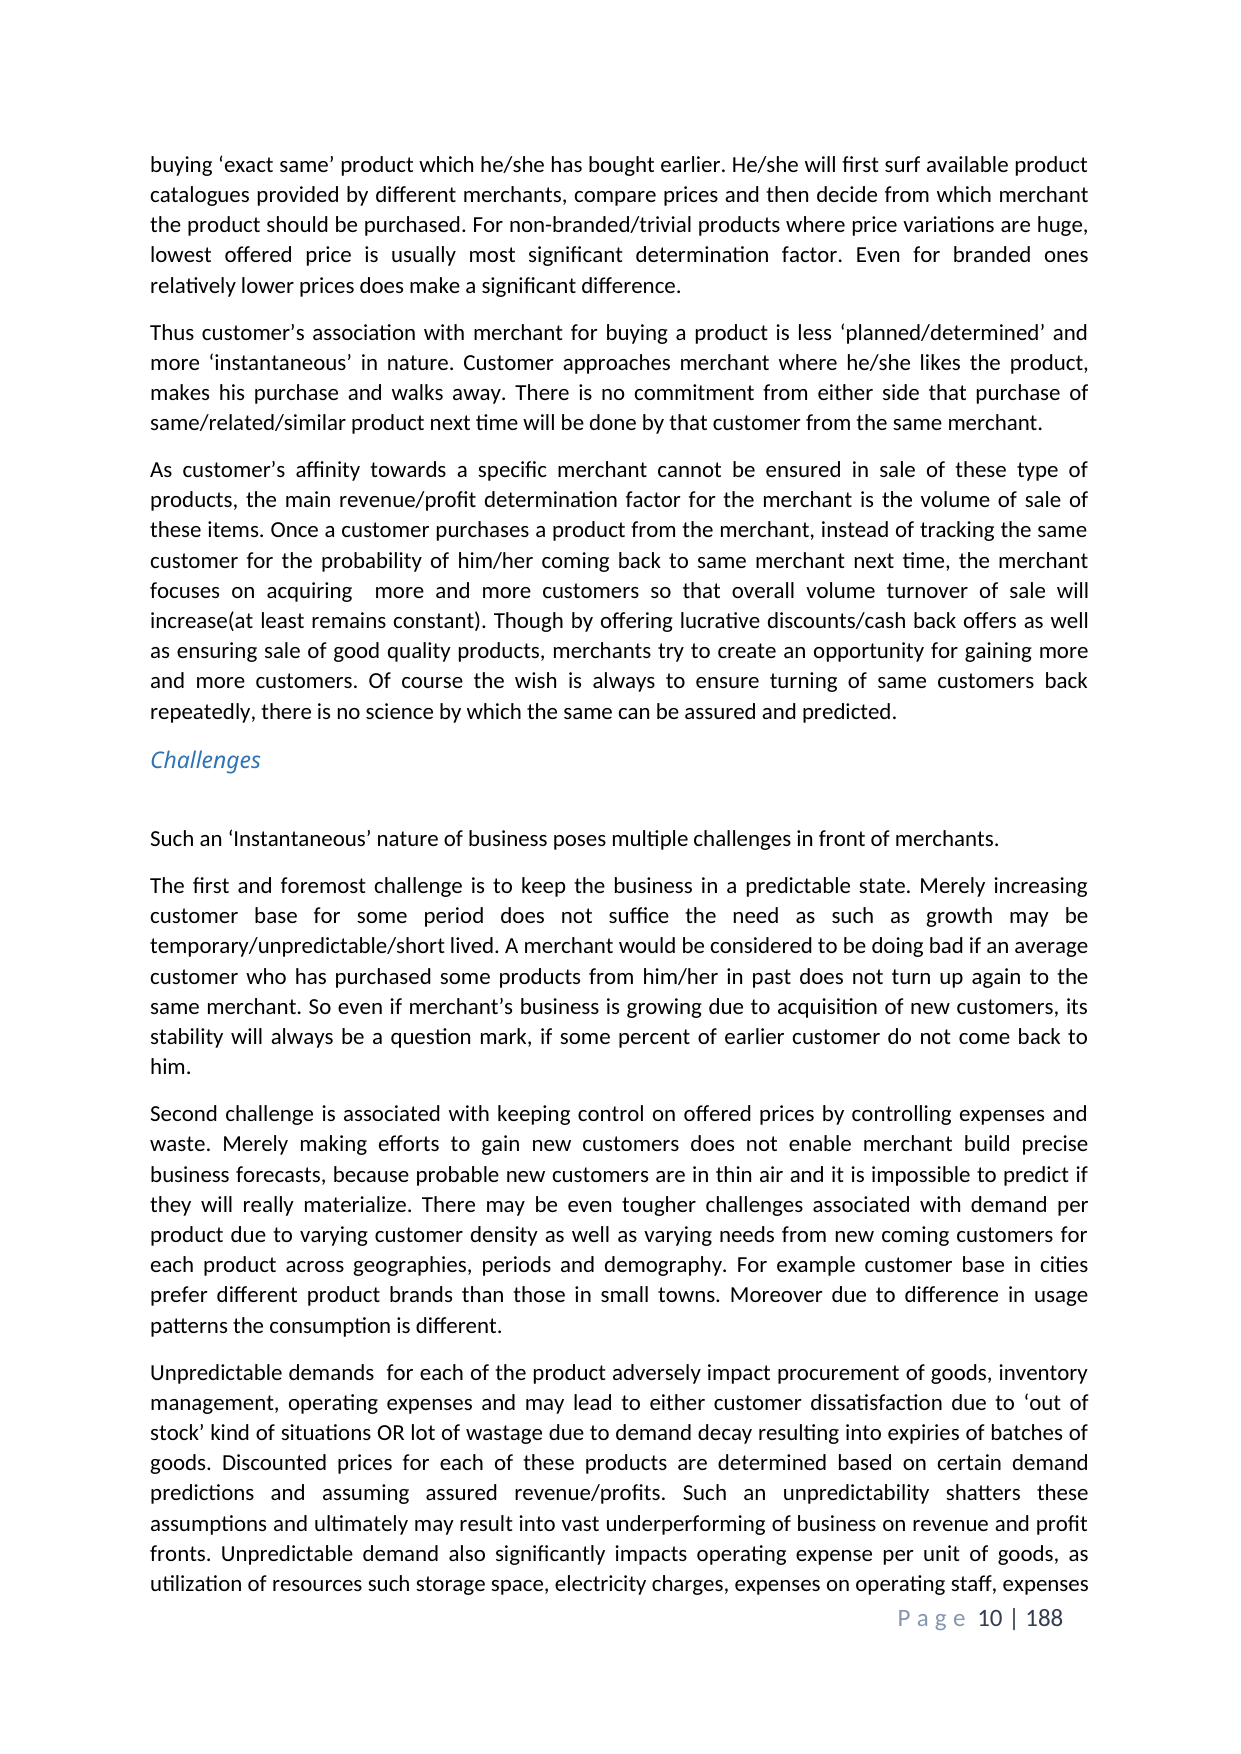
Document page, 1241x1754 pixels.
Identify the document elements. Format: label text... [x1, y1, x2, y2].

text Such an ‘Instantaneous’ nature of business poses multiple challenges in front of merchants. [150, 824, 1090, 852]
text The first and foremost challenge is to keep the business in a predictable state. Merely increasing customer base for some period does not suffice the need as such as growth may be temporary/unpredictable/short lived. A merchant would be considered to be doing bad if an average customer who has purchased some products from him/her in past does not turn up again to the same merchant. So even if merchant’s business is growing due to acquisition of new customers, its stability will always be a question mark, if some percent of earlier customer do not come back to him. [150, 871, 1090, 1081]
subtitle Challenges [150, 744, 1090, 775]
text Unpredictable demands for each of the product adversely impact procurement of goods, inventory management, operating expenses and may lead to either customer dissatisfaction due to ‘out of stock’ kind of situations OR lot of wastage due to demand decay resulting into expiries of batches of goods. Discounted prices for each of these products are determined based on certain demand predictions and assuming assured revenue/profits. Such an unpredictability shatters these assumptions and ultimately may result into vast underperforming of business on revenue and profit fronts. Unpredictable demand also significantly impacts operating expense per unit of goods, as utilization of resources such storage space, electricity charges, expenses on operating staff, expenses [150, 1358, 1090, 1597]
text Thus customer’s association with merchant for buying a product is less ‘planned/determined’ and more ‘instantaneous’ in nature. Customer approaches merchant where he/she likes the product, makes his purchase and walks away. There is no commitment from either side that purchase of same/related/similar product next time will be done by that customer from the same merchant. [150, 318, 1090, 436]
text As customer’s affinity towards a specific merchant cannot be ensured in sale of these type of products, the main revenue/profit determination factor for the merchant is the volume of sale of these items. Once a customer purchases a product from the merchant, instead of tracking the same customer for the probability of him/her coming back to same merchant next time, the merchant focuses on acquiring more and more customers so that overall volume turnover of sale will increase(at least remains constant). Though by offering lucrative discounts/cash back offers as well as ensuring sale of good quality products, merchants try to create an opportunity for gaining more and more customers. Of course the wish is always to ensure turning of same customers back repeatedly, there is no science by which the same can be assured and predicted. [150, 455, 1090, 725]
text Second challenge is associated with keeping control on offered prices by controlling expenses and waste. Merely making efforts to gain new customers does not enable merchant build precise business forecasts, because probable new customers are in thin air and it is impossible to predict if they will really materialize. There may be even tougher challenges associated with demand per product due to varying customer density as well as varying needs from new coming customers for each product across geographies, periods and demography. For example customer base in cities prefer different product brands than those in small towns. Moreover due to difference in usage patterns the consumption is different. [150, 1099, 1090, 1339]
text buying ‘exact same’ product which he/she has bought earlier. He/she will first surf available product catalogues provided by different merchants, compare prices and then decide from which merchant the product should be purchased. For non-branded/trivial products where price variations are huge, lowest offered price is usually most significant determination factor. Even for branded ones relatively lower prices does make a significant difference. [150, 150, 1090, 299]
